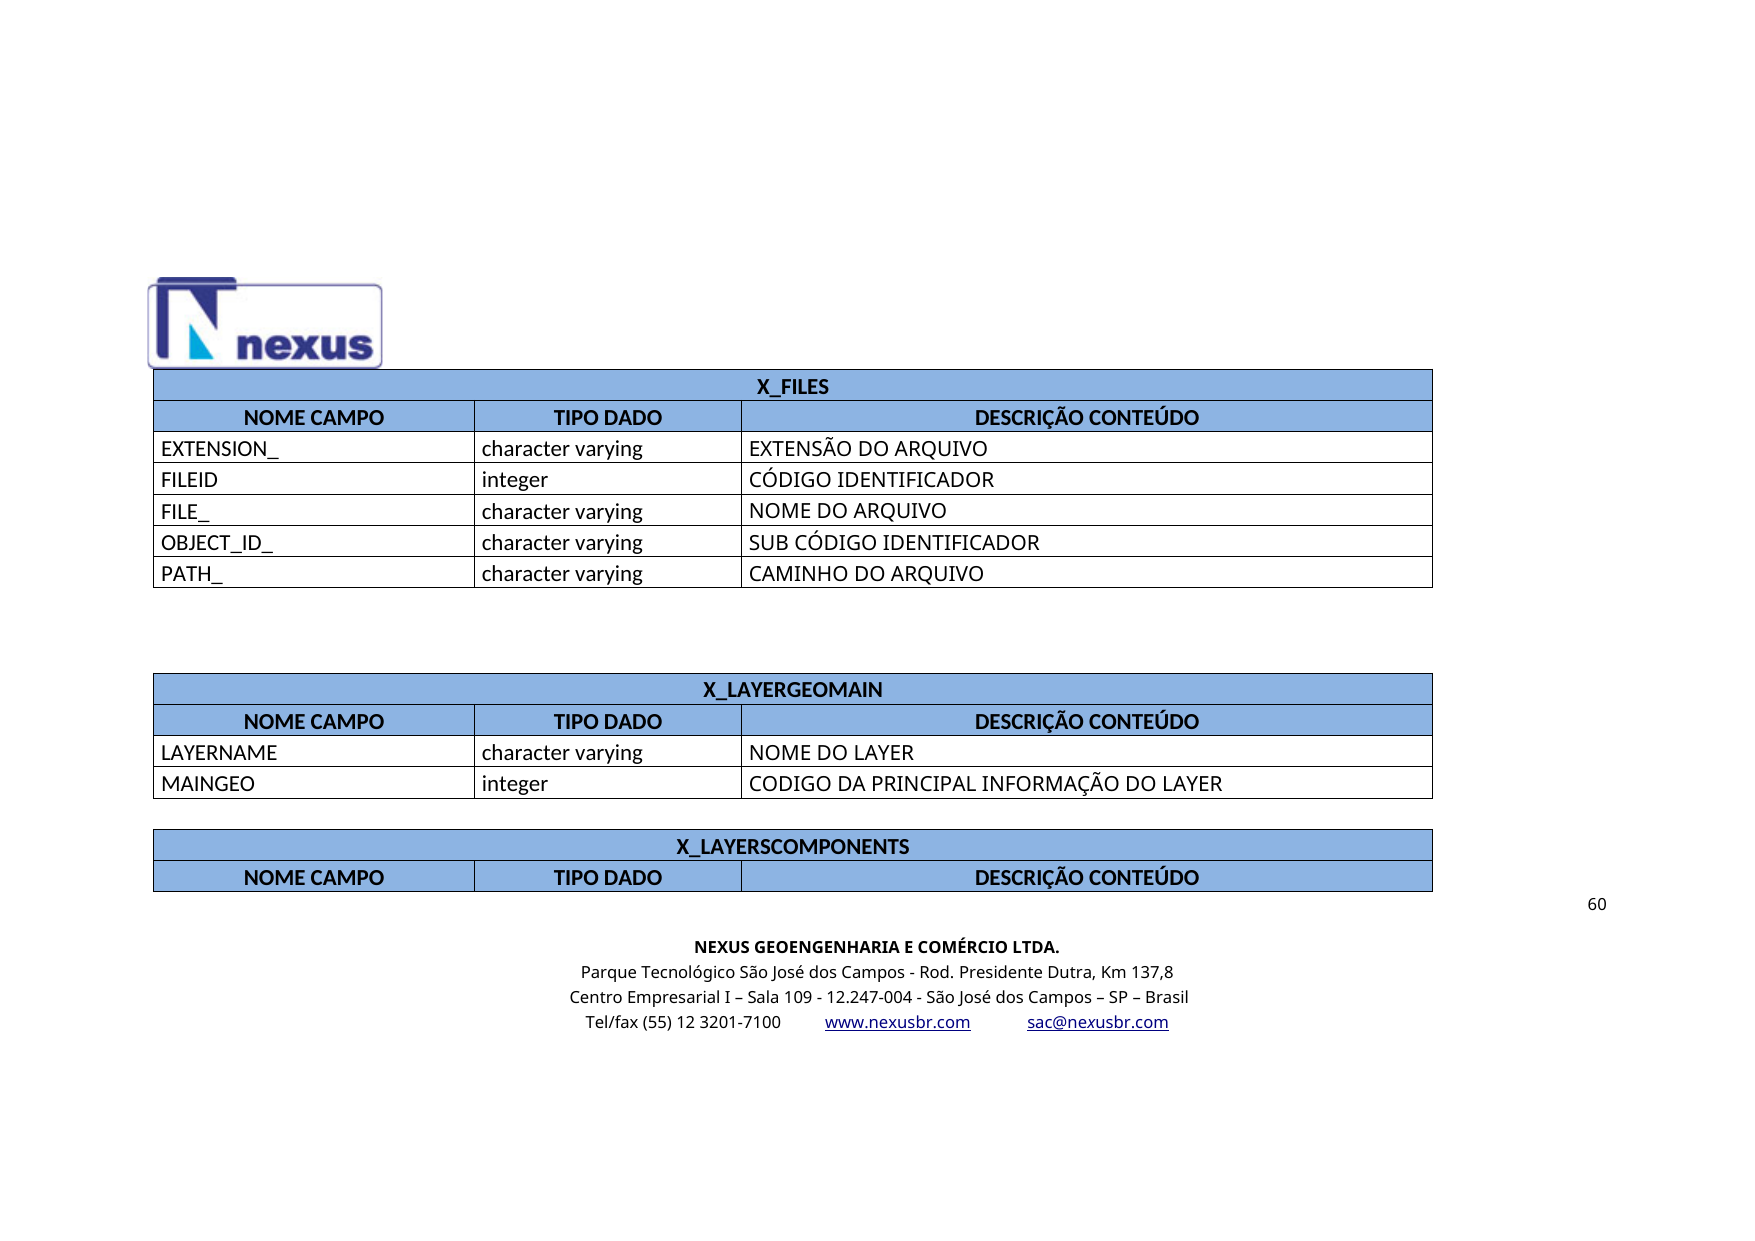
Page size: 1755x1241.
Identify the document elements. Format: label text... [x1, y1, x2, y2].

table_cell [154, 799, 474, 829]
table_cell integer [475, 767, 741, 797]
table_cell NOME CAMPO [154, 705, 474, 735]
table_cell NOME DO LAYER [742, 736, 1432, 766]
table_cell TIPO DADO [475, 401, 741, 431]
table_cell CAMINHO DO ARQUIVO [742, 557, 1432, 587]
table_cell X_FILES [154, 370, 1432, 400]
table_cell integer [475, 463, 741, 493]
table_cell character varying [475, 432, 741, 462]
table_cell character varying [475, 557, 741, 587]
table_cell SUB CÓDIGO IDENTIFICADOR [742, 526, 1432, 556]
table_cell [741, 799, 1433, 829]
table_cell DESCRIÇÃO CONTEÚDO [742, 401, 1432, 431]
table_cell FILE_ [154, 495, 474, 525]
table_cell X_LAYERGEOMAIN [154, 674, 1432, 704]
table_cell CODIGO DA PRINCIPAL INFORMAÇÃO DO LAYER [742, 767, 1432, 797]
table_cell TIPO DADO [475, 861, 741, 891]
table_cell LAYERNAME [154, 736, 474, 766]
table_cell character varying [475, 526, 741, 556]
table_cell NOME DO ARQUIVO [742, 495, 1432, 525]
table_cell [474, 588, 741, 672]
table_cell TIPO DADO [475, 705, 741, 735]
table_cell NOME CAMPO [154, 861, 474, 891]
table_cell NOME CAMPO [154, 401, 474, 431]
table_cell EXTENSÃO DO ARQUIVO [742, 432, 1432, 462]
table_cell DESCRIÇÃO CONTEÚDO [742, 861, 1432, 891]
table_cell [474, 799, 741, 829]
table_cell character varying [475, 736, 741, 766]
table_cell EXTENSION_ [154, 432, 474, 462]
table_cell character varying [475, 495, 741, 525]
table_cell CÓDIGO IDENTIFICADOR [742, 463, 1432, 493]
table_cell X_LAYERSCOMPONENTS [154, 830, 1432, 860]
table_cell MAINGEO [154, 767, 474, 797]
table_cell PATH_ [154, 557, 474, 587]
table_cell [154, 588, 474, 672]
table_cell OBJECT_ID_ [154, 526, 474, 556]
table_cell FILEID [154, 463, 474, 493]
table_cell DESCRIÇÃO CONTEÚDO [742, 705, 1432, 735]
table_cell [741, 588, 1433, 672]
